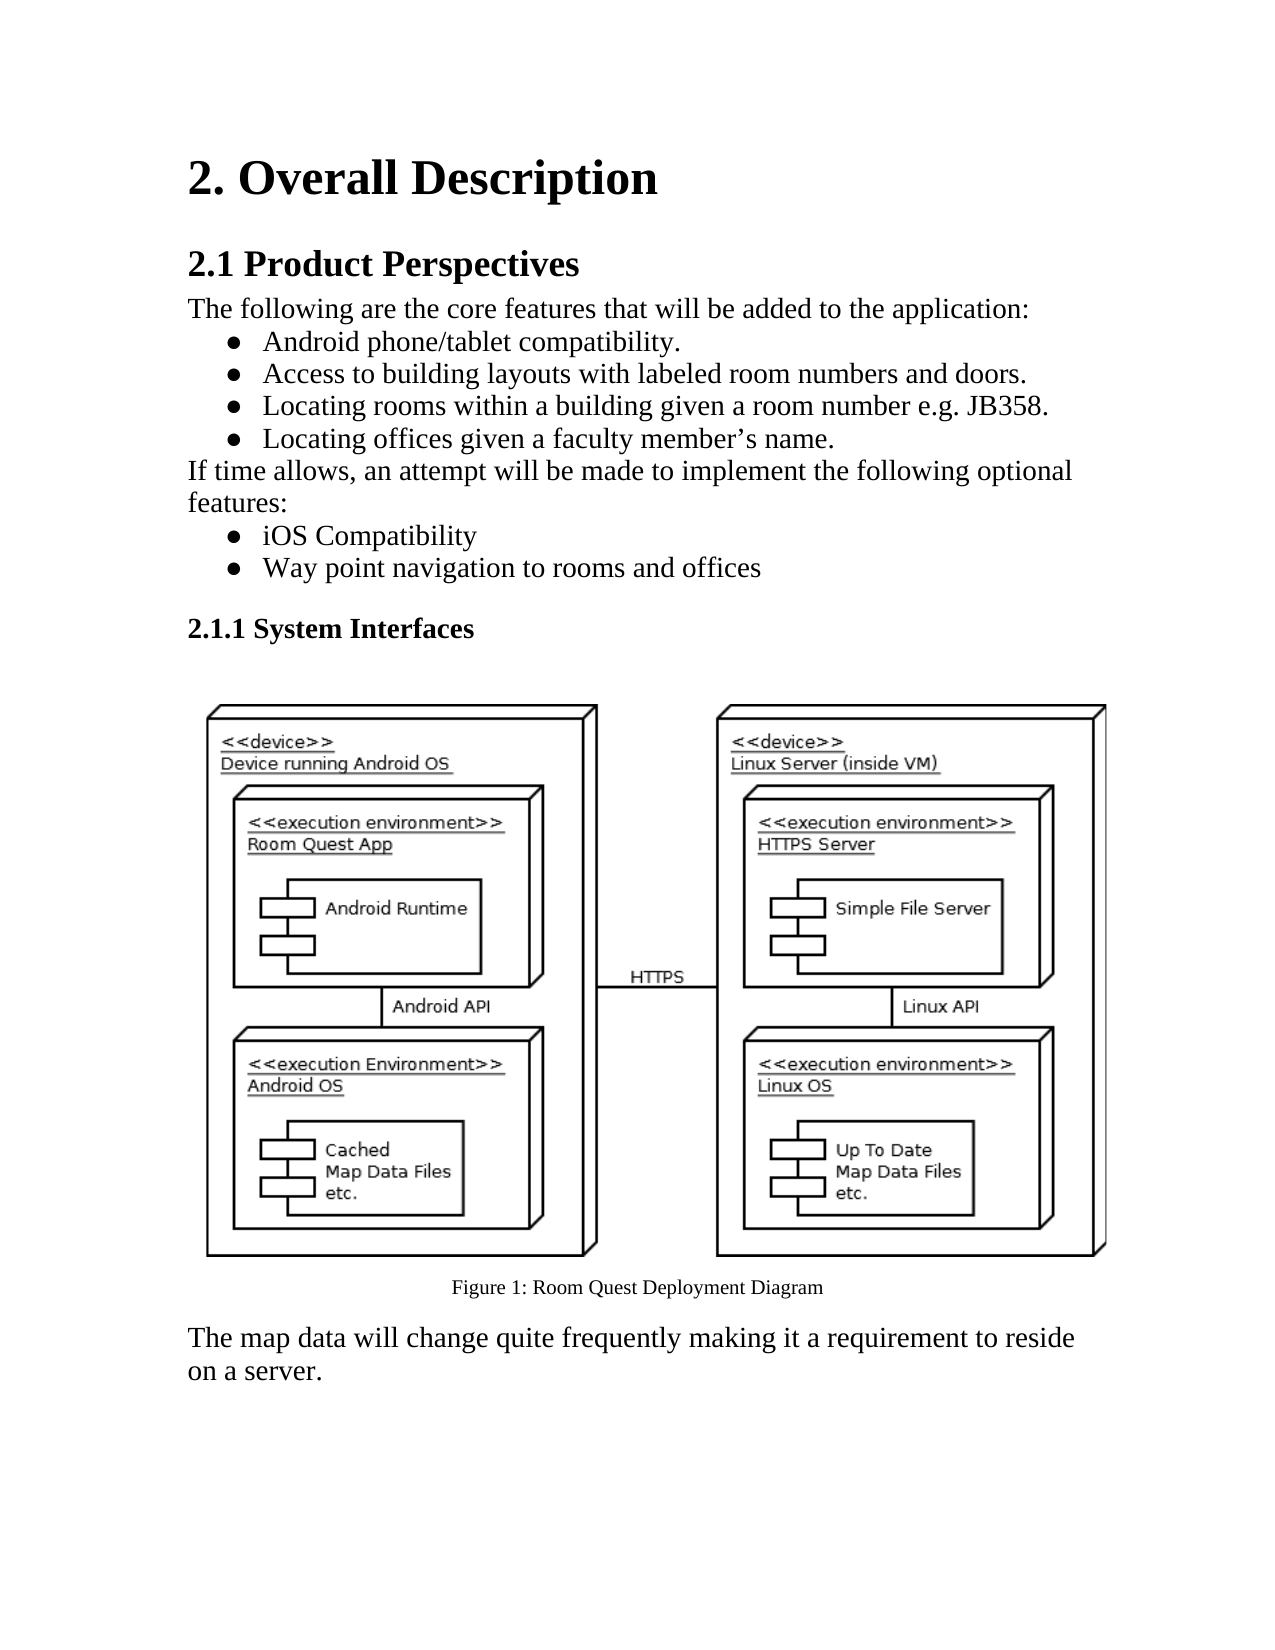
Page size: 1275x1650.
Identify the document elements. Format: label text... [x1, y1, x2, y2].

subtitle 2. Overall Description [187, 150, 1087, 205]
list Android phone/tablet compatibility. [225, 325, 1087, 357]
list Way point navigation to rooms and offices [225, 551, 1087, 583]
list Locating rooms within a building given a room number e.g. JB358. [225, 390, 1087, 422]
text The following are the core features that will be added to the application: [187, 293, 1087, 325]
list iOS Compatibility [225, 519, 1087, 551]
subtitle 2.1 Product Perspectives [187, 243, 1087, 284]
text If time allows, an attempt will be made to implement the following optional features: [187, 454, 1087, 519]
list Access to building layouts with labeled room numbers and doors. [225, 357, 1087, 390]
text The map data will change quite frequently making it a requirement to reside on a server. [187, 1322, 1087, 1386]
list Locating offices given a faculty member’s name. [225, 422, 1087, 454]
picture [206, 704, 1107, 1257]
text Figure 1: Room Quest Deployment Diagram [187, 1276, 1087, 1299]
subtitle 2.1.1 System Interfaces [187, 613, 1087, 645]
